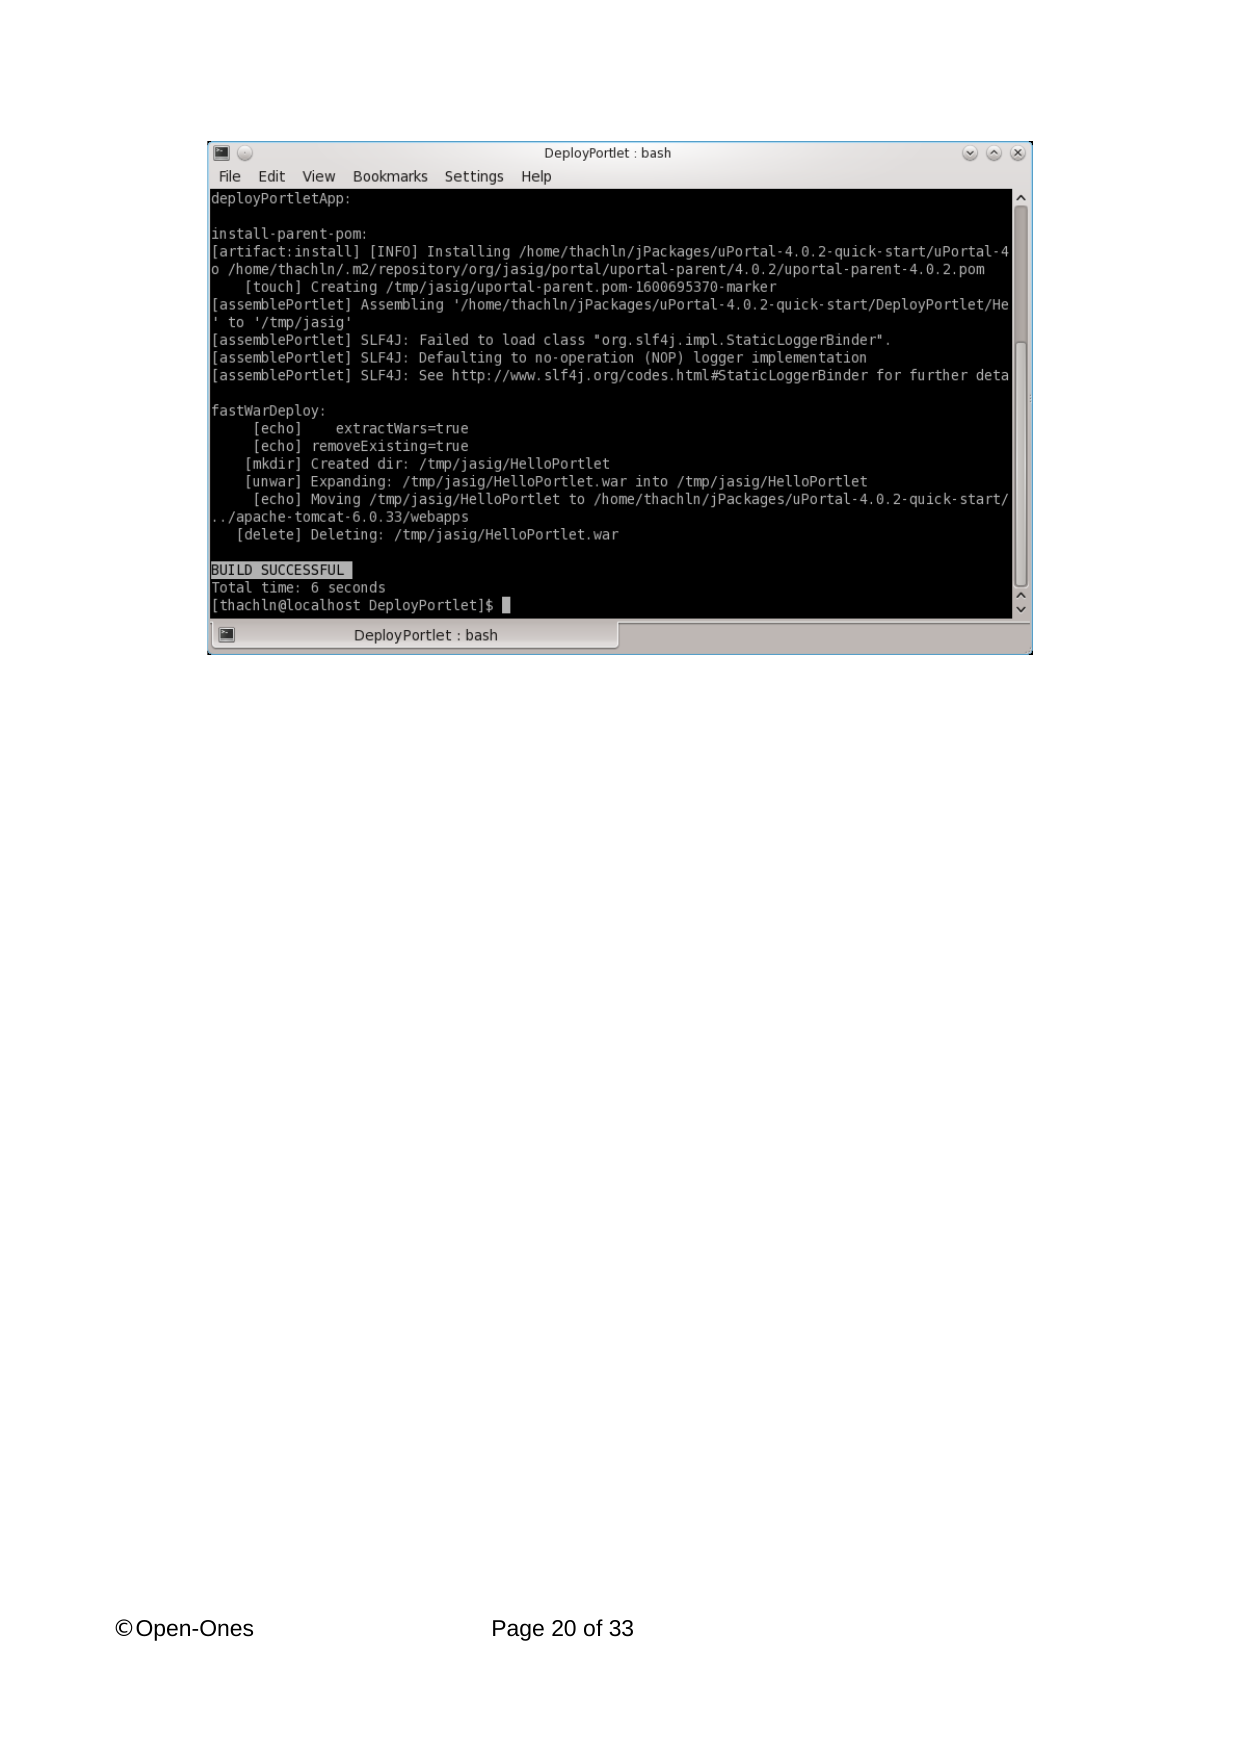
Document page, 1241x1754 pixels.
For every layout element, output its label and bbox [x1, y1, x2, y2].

picture [207, 141, 1033, 655]
